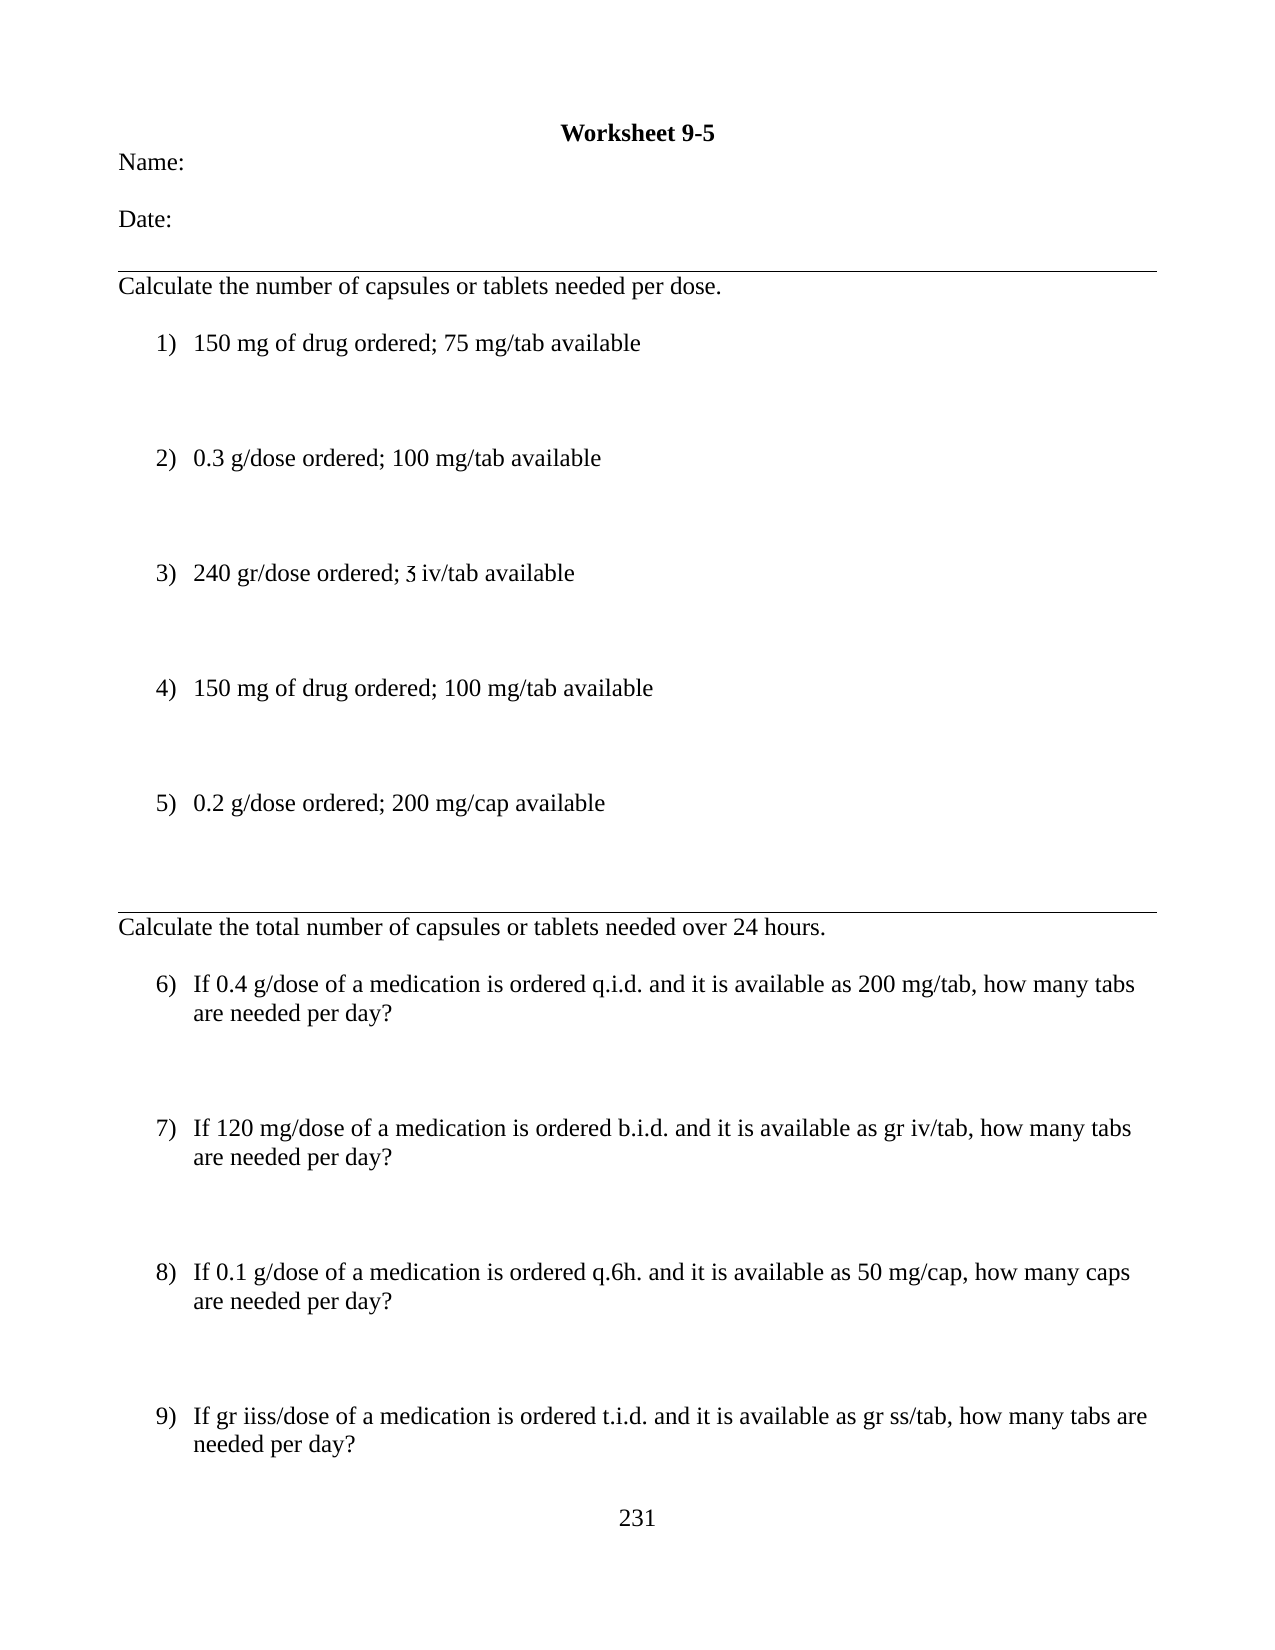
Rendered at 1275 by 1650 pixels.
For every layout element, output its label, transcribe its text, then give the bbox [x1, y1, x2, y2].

list If gr iiss/dose of a medication is ordered t.i.d. and it is available as gr ss/tab, how many tabs are needed per day? [156, 1401, 1157, 1458]
list 240 gr/dose ordered; iv/tab available [156, 558, 1157, 587]
list 0.2 g/dose ordered; 200 mg/cap available [156, 788, 1157, 817]
text Calculate the number of capsules or tablets needed per dose. [118, 272, 1157, 299]
list 150 mg of drug ordered; 100 mg/tab available [156, 673, 1157, 702]
text Name: [118, 147, 1157, 176]
list 0.3 g/dose ordered; 100 mg/tab available [156, 443, 1157, 472]
list If 0.1 g/dose of a medication is ordered q.6h. and it is available as 50 mg/cap, how many caps are needed per day? [156, 1257, 1157, 1314]
text Date: [118, 204, 1157, 233]
list If 0.4 g/dose of a medication is ordered q.i.d. and it is available as 200 mg/tab, how many tabs are needed per day? [156, 969, 1157, 1027]
list If 120 mg/dose of a medication is ordered b.i.d. and it is available as gr iv/tab, how many tabs are needed per day? [156, 1113, 1157, 1171]
text Calculate the total number of capsules or tablets needed over 24 hours. [118, 913, 1157, 941]
picture [406, 566, 416, 582]
text Worksheet 9-5 [118, 118, 1157, 147]
list 150 mg of drug ordered; 75 mg/tab available [156, 328, 1157, 357]
